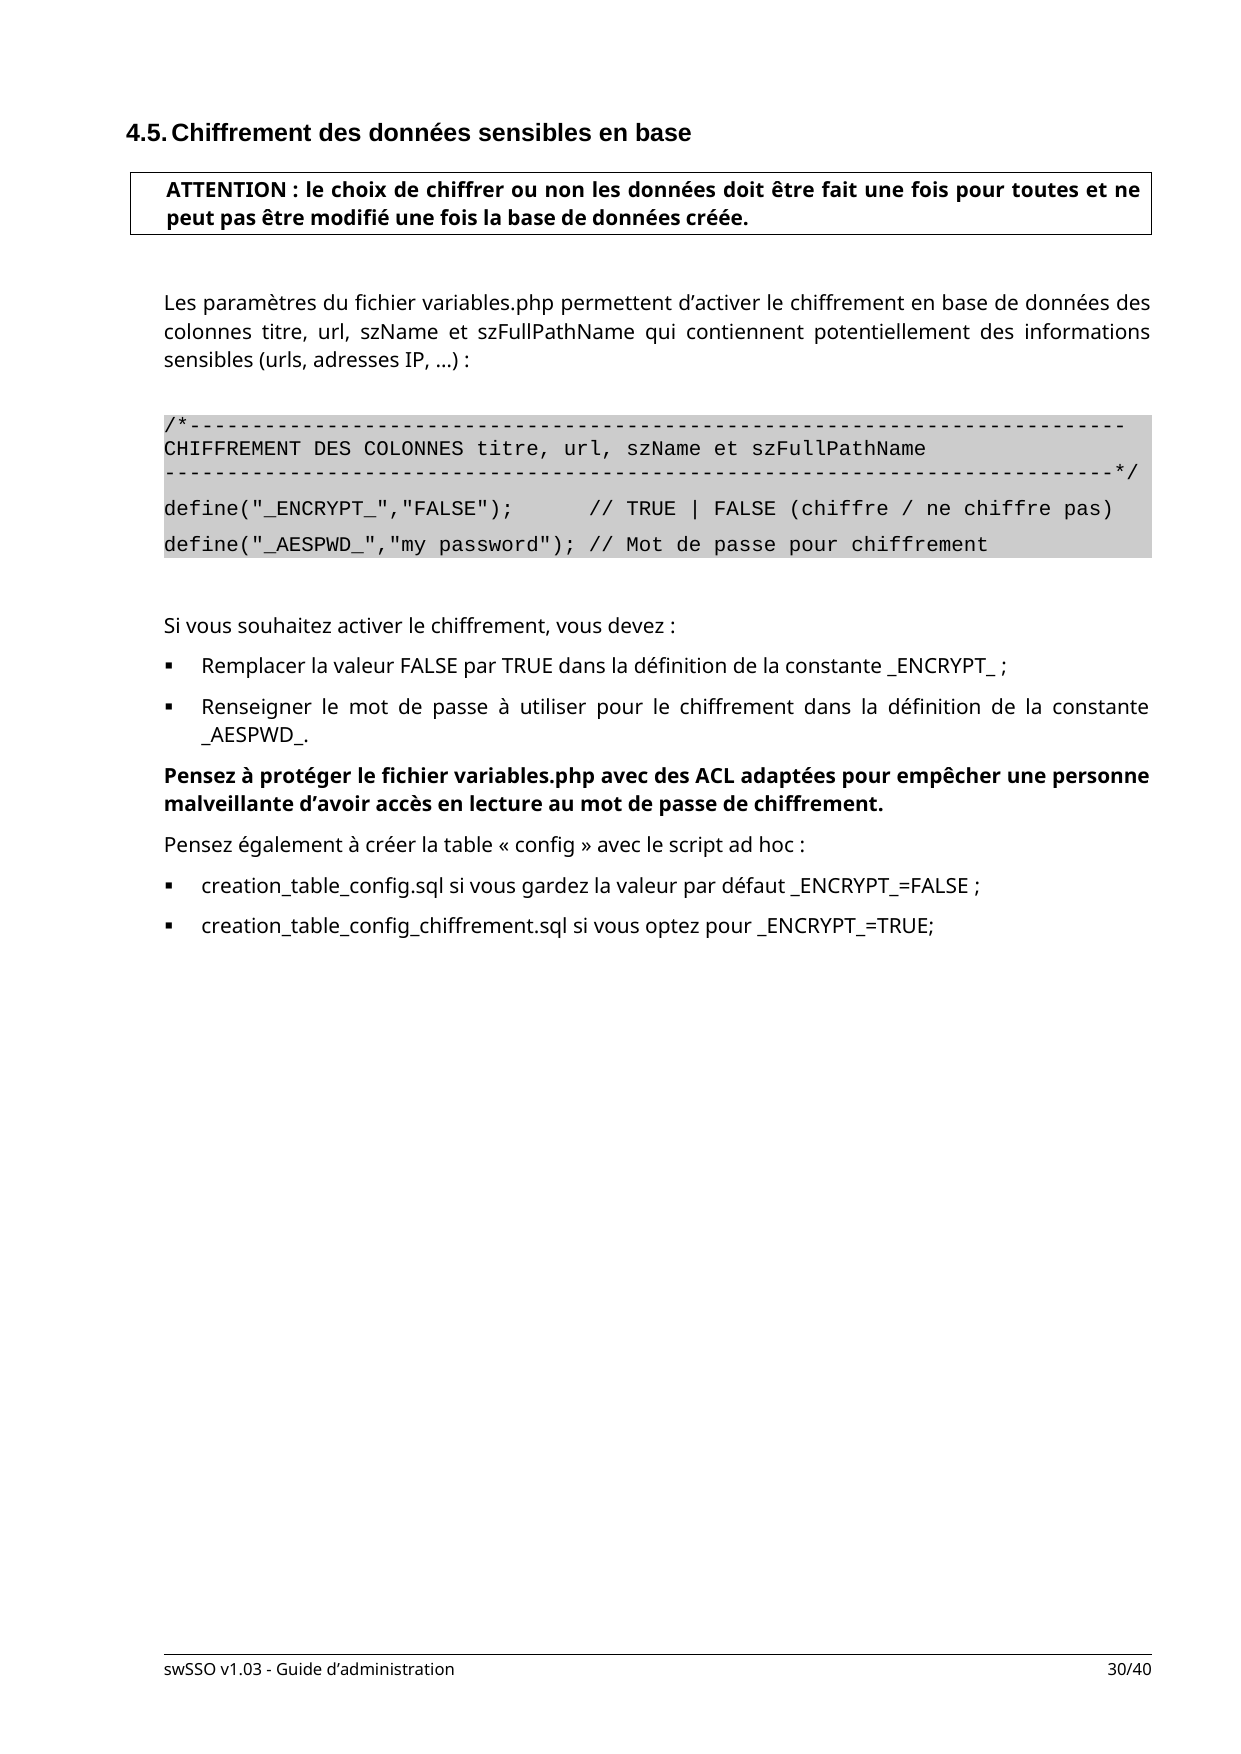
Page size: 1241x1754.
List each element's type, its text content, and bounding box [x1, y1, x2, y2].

text Pensez également à créer la table « config » avec le script ad hoc : [164, 831, 1152, 859]
subtitle Chiffrement des données sensibles en base [126, 118, 1152, 147]
text ----------------------------------------------------------------------------*/ [164, 462, 1152, 486]
list Remplacer la valeur FALSE par TRUE dans la définition de la constante _ENCRYPT_ ; [164, 652, 1152, 680]
text define("_AESPWD_","my password"); // Mot de passe pour chiffrement [164, 534, 1152, 558]
text CHIFFREMENT DES COLONNES titre, url, szName et szFullPathName [164, 438, 1152, 462]
text Les paramètres du fichier variables.php permettent d’activer le chiffrement en base de données des colonnes titre, url, szName et szFullPathName qui contiennent potentiellement des informations sensibles (urls, adresses IP, …) : [164, 288, 1152, 374]
text define("_ENCRYPT_","FALSE"); // TRUE | FALSE (chiffre / ne chiffre pas) [164, 498, 1152, 522]
list ATTENTION : le choix de chiffrer ou non les données doit être fait une fois pour toutes et ne peut pas être modifié une fois la base de données créée. [131, 173, 1151, 234]
text Si vous souhaitez activer le chiffrement, vous devez : [164, 611, 1152, 640]
text /*--------------------------------------------------------------------------- [164, 415, 1152, 438]
list creation_table_config_chiffrement.sql si vous optez pour _ENCRYPT_=TRUE; [164, 911, 1152, 939]
list creation_table_config.sql si vous gardez la valeur par défaut _ENCRYPT_=FALSE ; [164, 871, 1152, 899]
text Pensez à protéger le fichier variables.php avec des ACL adaptées pour empêcher une personne malveillante d’avoir accès en lecture au mot de passe de chiffrement. [164, 761, 1152, 818]
list Renseigner le mot de passe à utiliser pour le chiffrement dans la définition de la constante _AESPWD_. [164, 692, 1152, 749]
